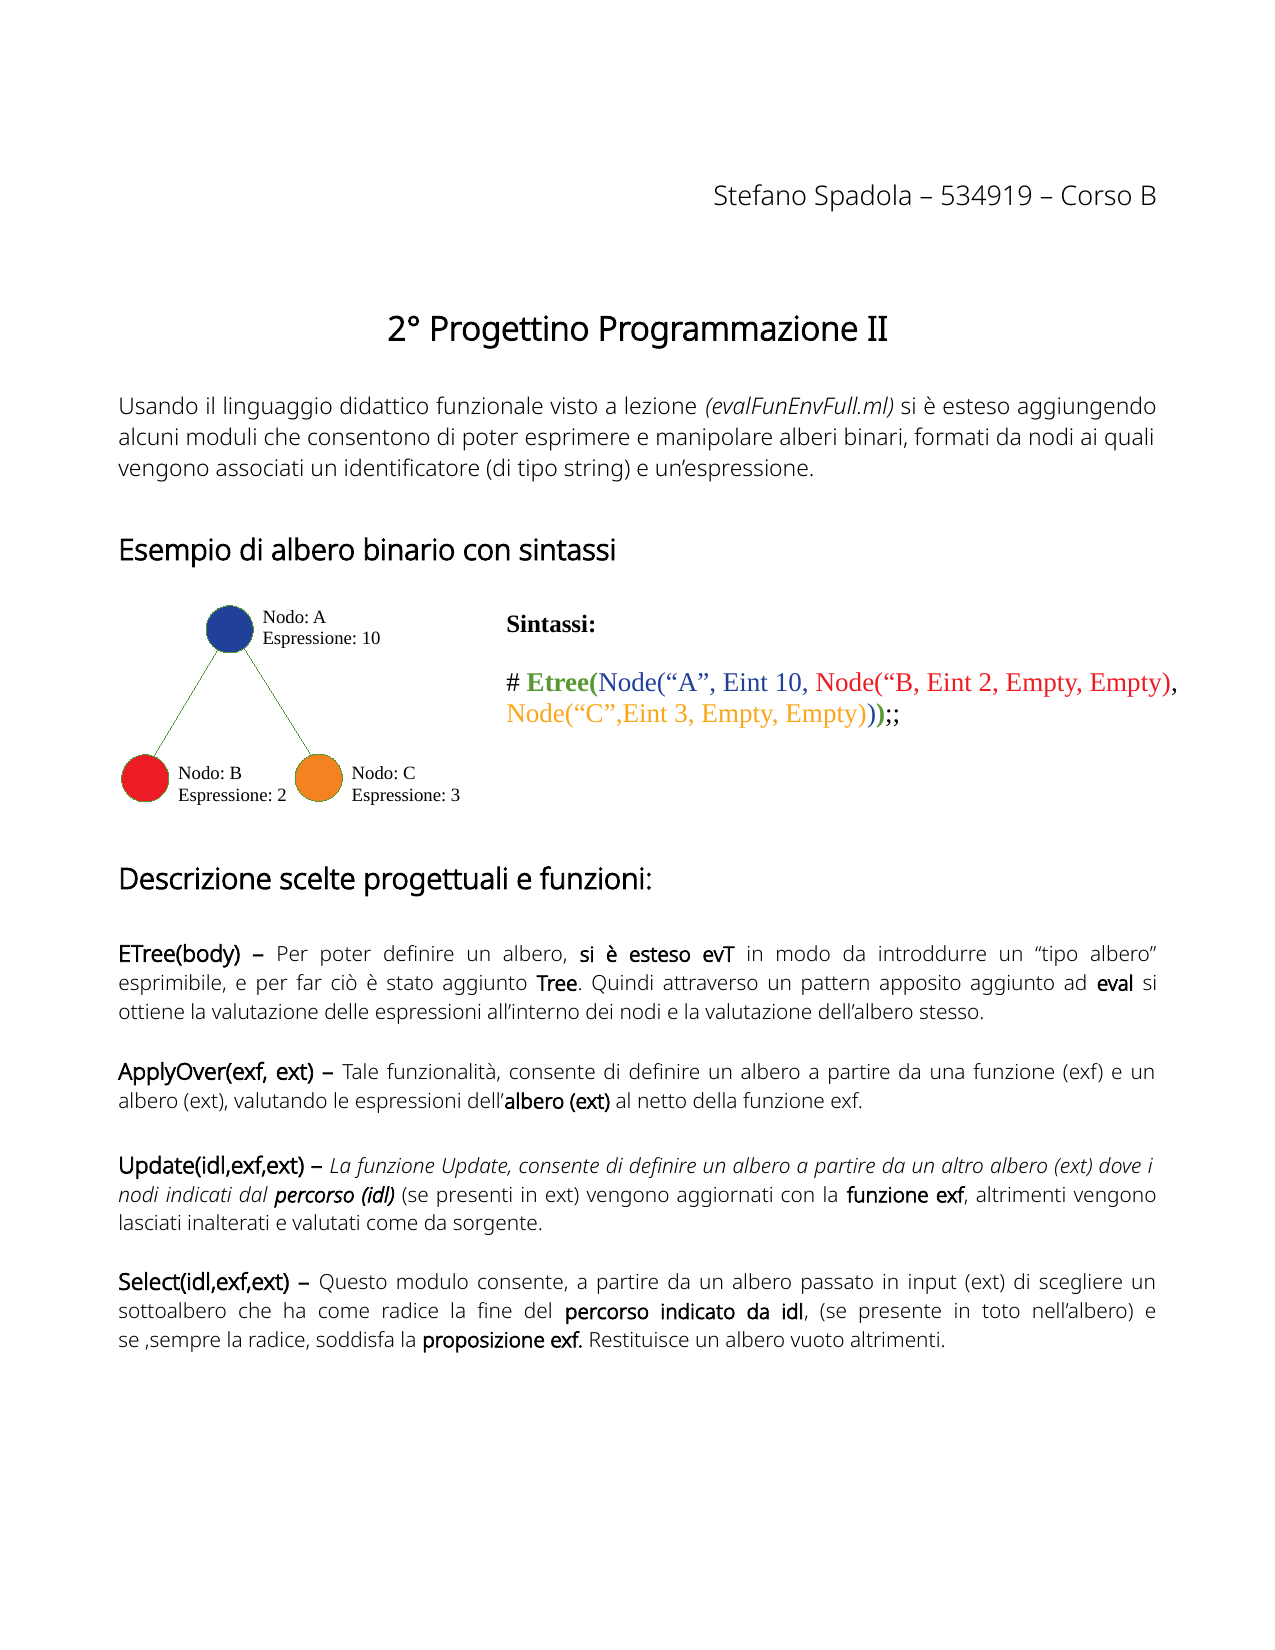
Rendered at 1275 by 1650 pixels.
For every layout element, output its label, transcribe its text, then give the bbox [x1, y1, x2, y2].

text 2° Progettino Programmazione II [118, 304, 1157, 350]
text Descrizione scelte progettuali e funzioni: [118, 858, 1157, 897]
text Update(idl,exf,ext) – La funzione Update, consente di definire un albero a partire da un altro albero (ext) dove i nodi indicati dal percorso (idl) (se presenti in ext) vengono aggiornati con la funzione exf, altrimenti vengono lasciati inalterati e valutati come da sorgente. [118, 1149, 1157, 1237]
text Select(idl,exf,ext) – Questo modulo consente, a partire da un albero passato in input (ext) di scegliere un sottoalbero che ha come radice la fine del percorso indicato da idl, (se presente in toto nell’albero) e se ,sempre la radice, soddisfa la proposizione exf. Restituisce un albero vuoto altrimenti. [118, 1265, 1157, 1353]
text Stefano Spadola – 534919 – Corso B [118, 177, 1157, 214]
text Esempio di albero binario con sintassi [118, 529, 1157, 568]
text ApplyOver(exf, ext) – Tale funzionalità, consente di definire un albero a partire da una funzione (exf) e un albero (ext), valutando le espressioni dell’albero (ext) al netto della funzione exf. [118, 1055, 1157, 1115]
text Usando il linguaggio didattico funzionale visto a lezione (evalFunEnvFull.ml) si è esteso aggiungendo alcuni moduli che consentono di poter esprimere e manipolare alberi binari, formati da nodi ai quali vengono associati un identificatore (di tipo string) e un’espressione. [118, 389, 1157, 483]
text ETree(body) – Per poter definire un albero, si è esteso evT in modo da introddurre un “tipo albero” esprimibile, e per far ciò è stato aggiunto Tree. Quindi attraverso un pattern apposito aggiunto ad eval si ottiene la valutazione delle espressioni all’interno dei nodi e la valutazione dell’albero stesso. [118, 937, 1157, 1025]
